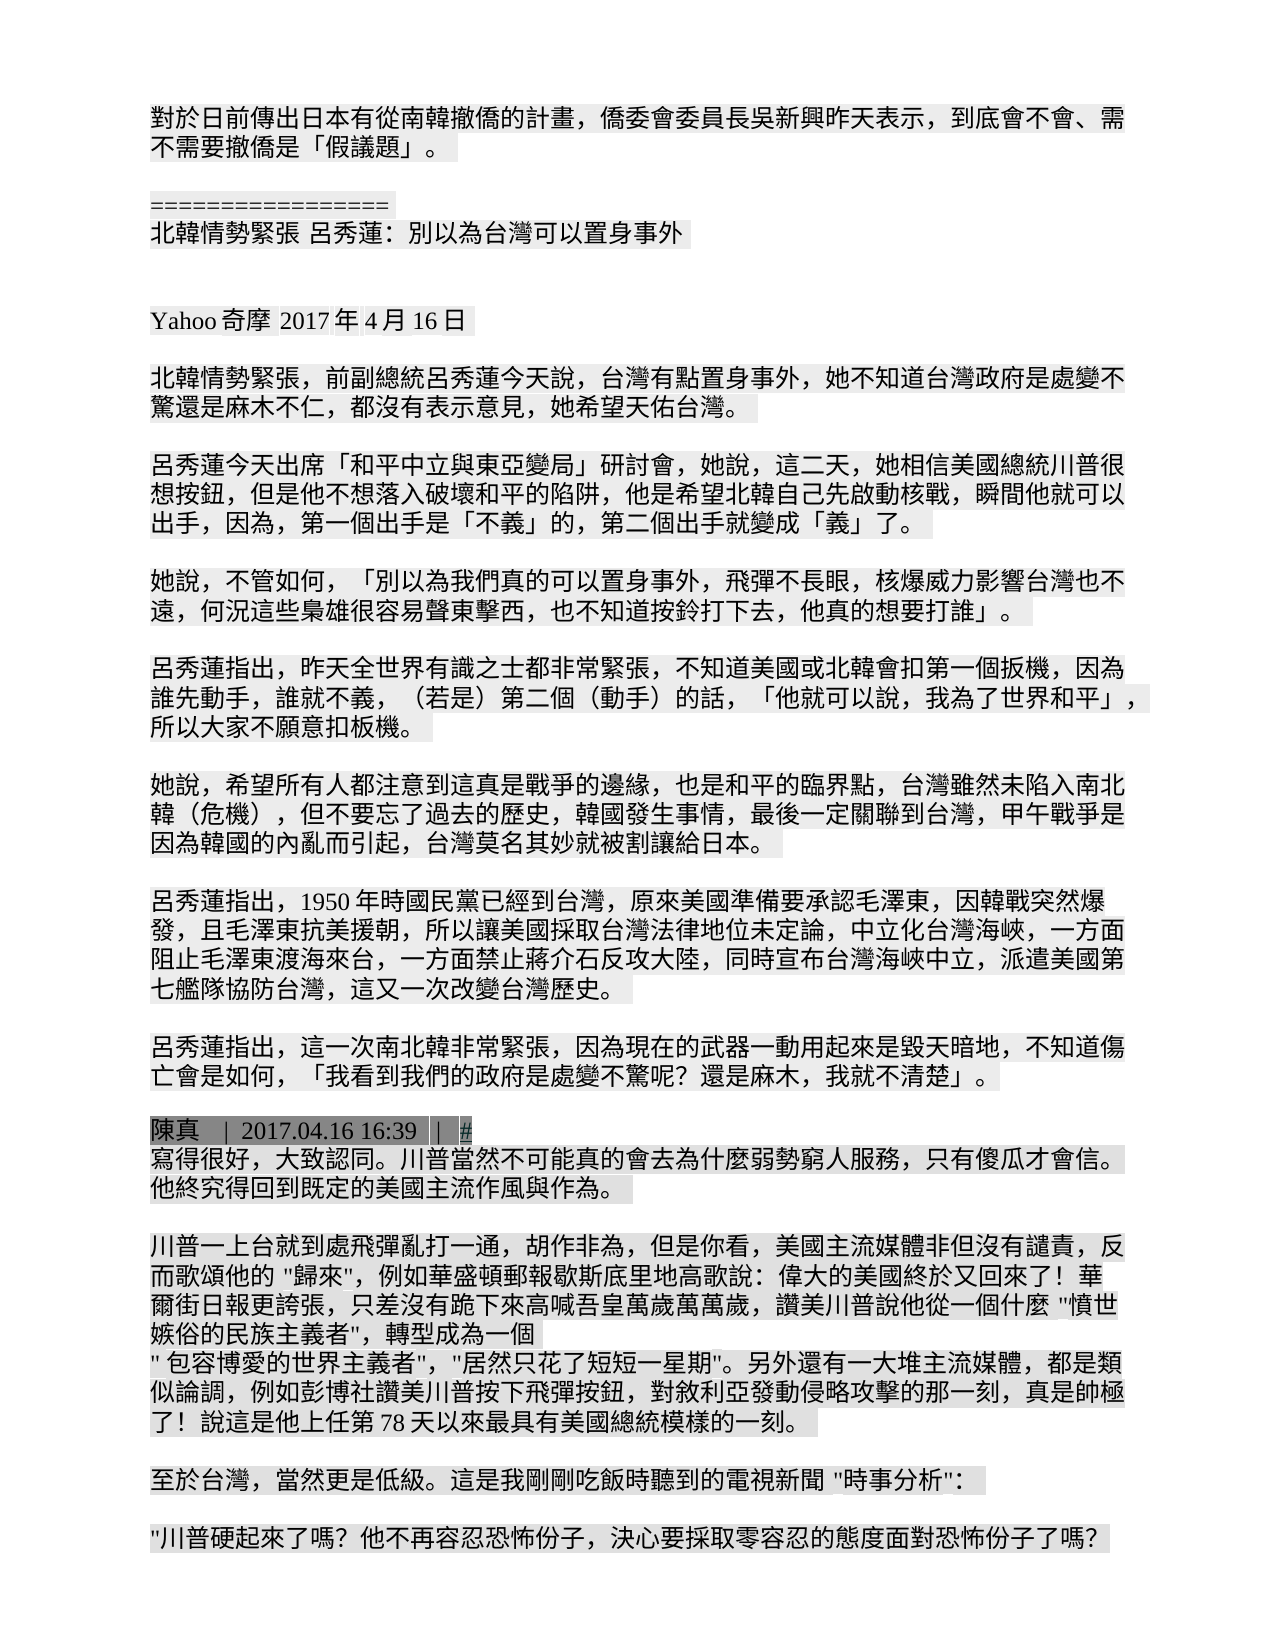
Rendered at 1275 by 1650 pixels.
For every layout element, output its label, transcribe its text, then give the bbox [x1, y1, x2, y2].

text 陳真 | 2017.04.16 16:39 | # [150, 1116, 1125, 1145]
text 寫得很好，大致認同。川普當然不可能真的會去為什麼弱勢窮人服務，只有傻瓜才會信。他終究得回到既定的美國主流作風與作為。 川普一上台就到處飛彈亂打一通，胡作非為，但是你看，美國主流媒體非但沒有譴責，反而歌頌他的 "歸來"，例如華盛頓郵報歇斯底里地高歌說：偉大的美國終於又回來了！華爾街日報更誇張，只差沒有跪下來高喊吾皇萬歲萬萬歲，讚美川普說他從一個什麼 "憤世嫉俗的民族主義者"，轉型成為一個 " 包容博愛的世界主義者"，"居然只花了短短一星期"。另外還有一大堆主流媒體，都是類似論調，例如彭博社讚美川普按下飛彈按鈕，對敘利亞發動侵略攻擊的那一刻，真是帥極了！說這是他上任第78天以來最具有美國總統模樣的一刻。 至於台灣，當然更是低級。這是我剛剛吃飯時聽到的電視新聞 "時事分析"： "川普硬起來了嗎？他不再容忍恐怖份子，決心要採取零容忍的態度面對恐怖份子了嗎？ [150, 1145, 1125, 1553]
text 外交部長王毅關於 "火車對撞" 的這個比喻，是在三月八日講的。他說得對，難道朝、美雙方真的都做好迎頭相撞的準備？他呼籲雙方各自踩煞車。 呂秀蓮是綠營裏頭一個 "偶爾" 會講真話的人。她嘲諷說，戰爭一觸即發之際，台灣(所謂)政府卻一副好像沒我的事，呂秀蓮說，這到底是 "麻木不仁"？還是真的 "處變不驚"？ 依我看是處驚不變，一副好像沒我的事。台灣官方甚至還回應說是否有撤僑準備，這是個 "假議題"，"不做揣測"；要不就是故做神祕狀，說什麼台灣已有幾百套因應措施，萬全的準備，一切都在我方掌控之中，但是事涉機密，所以究竟是如何個萬全準備，這個不能說。 我看 "俠客島" 有篇文章認為韓戰不會爆發。俠客島是具有中共官方色彩的，言論具有一定的指標性。他說，倘若戰爭爆發，受害程度依序是北韓，接著是南韓，第三名是日本，然後才是中國，最無害的當然就是美國。一旦核戰，前三個國家自此歷史改寫，我也很懷疑日韓會願意當美國人的棋子。但是，假若受害程度因為某種外力因素而有所調整，放過日本，只打南韓，也許戰爭的機率就會更高了。 民主滿天飛的年代，何謂民主，宛若符咒囈語，語焉不詳。但我想，不管你賦予它何種內涵，總該具有一種 "可預測" 的基本特徵吧，但是你看，在所謂全世界民主中心的美國，以及全世界獨裁象徵的北韓，卻統統看不到任何可預測性，整個世界的命運，居然完全就操控在川普與金正恩這兩個人的一念之間，這跟帝制有什麼兩樣？旁人根本無法察看皇上內心，也不知道他們究竟在什麼時候將會做些什麼事。 這意味著，美國所謂民主，只是一種毫無意義的空洞口號。反倒是大陸共產黨行事作風說一就一，說一不二，凡事預測性很高，而且不是一個人能說了算，同時也不是有錢人憑著鈔票就能影響國家決策與方向，更不用說像美國那樣幾乎就是軍火商、石油商和各種大財團及銀行在統治整個國家。 祖國自然有它內外各種問題，例如腐敗造假、貪污、法治不彰、分配不均等等等，但絕非西方對它長年妖魔化的那一套什麼民主自由與人權咒語。特別是在國際整體局勢的穩定、和平與持續發展的功勞榜與貢獻程度上，中國毫無疑問排名第一，幫助了全世界無數國家脫離貧窮，舖橋造路建水庫搭鐵路蓋醫院，協助發展各種基礎民生設施與改善公衛。一個真正確保世界和平及促進文明發展的國家，長年以來卻被妖魔化得如此不堪，中國真是吃了很多西方宣傳戰的啞巴虧。反倒是無惡不作、真是邪惡恐怖到難以想像、根本沒有半點人性的血腥美國，每天四處燒殺擄掠，卻美化得像個白雪公主似的。這世界真是很荒唐。 陳真2017. 04. 16. =========================== 「火車對撞」形容半島局勢 王毅：應踩煞車 2017/03/08 記者 陳相如 / 攝影 顏睿陞 報導 TVBS 針對韓國部署薩德反飛彈系統，引發中韓關係緊張，大陸外交部長王毅上午在北京的記者會中再次強調，南韓選擇薩德是錯誤的決定，希望韓方懸崖勒馬，勿在錯誤的道路上越走越遠．這場每年兩會中例行性的記者會，也因為今年區域態勢緊繃，格外受到國際媒體關注。 大陸外交部長王毅：「因為薩德反導系統的監測預警範圍遠遠超出了半島，它危害中國戰略安全的企圖，已經是路人皆知，所以我們奉勸韓國國內某些人士不要再一意孤行。」 提到北韓，免不了把美國、韓國正在進行的史上最大聯合軍演也唸一頓。 大陸外交部長王毅：「不斷加速的列車互不相讓，難道雙方都做好了，迎頭相撞的準備嗎？當務之急要做的，就是亮起紅燈同時煞車。」 ====================== 從南韓撤僑？ 僑委會：假議題 聯合新聞網 記者丘采薇、徐偉真╱台北報導 聯合新聞網2017年4月16日 朝鮮半島情勢緊張，我國政府是否有撤僑計畫也成為關注焦點。對此行政院發言人徐國勇表示，行政院對北韓情勢已有討論，外交部及相關部會也有相關因應措施，不過因牽涉國際情勢的問題，他不方面透露太多。僑委會委員長吳新興則呼籲國人不要擔心，僑委會和在南韓的僑胞、外館都有密切聯繫，因應措施規畫完善。 徐國勇表示，外交部已請包括駐韓代表處的駐外單位要特別小心因應情勢。媒體追問，撤僑是否為最壞打算？徐回應，以現階段發展來說，不做這些揣測。 對於日前傳出日本有從南韓撤僑的計畫，僑委會委員長吳新興昨天表示，到底會不會、需不需要撤僑是「假議題」。 ================= 北韓情勢緊張 呂秀蓮：別以為台灣可以置身事外 Yahoo奇摩 2017年4月16日 北韓情勢緊張，前副總統呂秀蓮今天說，台灣有點置身事外，她不知道台灣政府是處變不驚還是麻木不仁，都沒有表示意見，她希望天佑台灣。 呂秀蓮今天出席「和平中立與東亞變局」研討會，她說，這二天，她相信美國總統川普很想按鈕，但是他不想落入破壞和平的陷阱，他是希望北韓自己先啟動核戰，瞬間他就可以出手，因為，第一個出手是「不義」的，第二個出手就變成「義」了。 她說，不管如何，「別以為我們真的可以置身事外，飛彈不長眼，核爆威力影響台灣也不遠，何況這些梟雄很容易聲東擊西，也不知道按鈴打下去，他真的想要打誰」。 呂秀蓮指出，昨天全世界有識之士都非常緊張，不知道美國或北韓會扣第一個扳機，因為誰先動手，誰就不義，（若是）第二個（動手）的話，「他就可以說，我為了世界和平」，所以大家不願意扣板機。 她說，希望所有人都注意到這真是戰爭的邊緣，也是和平的臨界點，台灣雖然未陷入南北韓（危機），但不要忘了過去的歷史，韓國發生事情，最後一定關聯到台灣，甲午戰爭是因為韓國的內亂而引起，台灣莫名其妙就被割讓給日本。 呂秀蓮指出，1950年時國民黨已經到台灣，原來美國準備要承認毛澤東，因韓戰突然爆發，且毛澤東抗美援朝，所以讓美國採取台灣法律地位未定論，中立化台灣海峽，一方面阻止毛澤東渡海來台，一方面禁止蔣介石反攻大陸，同時宣布台灣海峽中立，派遣美國第七艦隊協防台灣，這又一次改變台灣歷史。 呂秀蓮指出，這一次南北韓非常緊張，因為現在的武器一動用起來是毀天暗地，不知道傷亡會是如何，「我看到我們的政府是處變不驚呢？還是麻木，我就不清楚」。 [150, 75, 1125, 1091]
